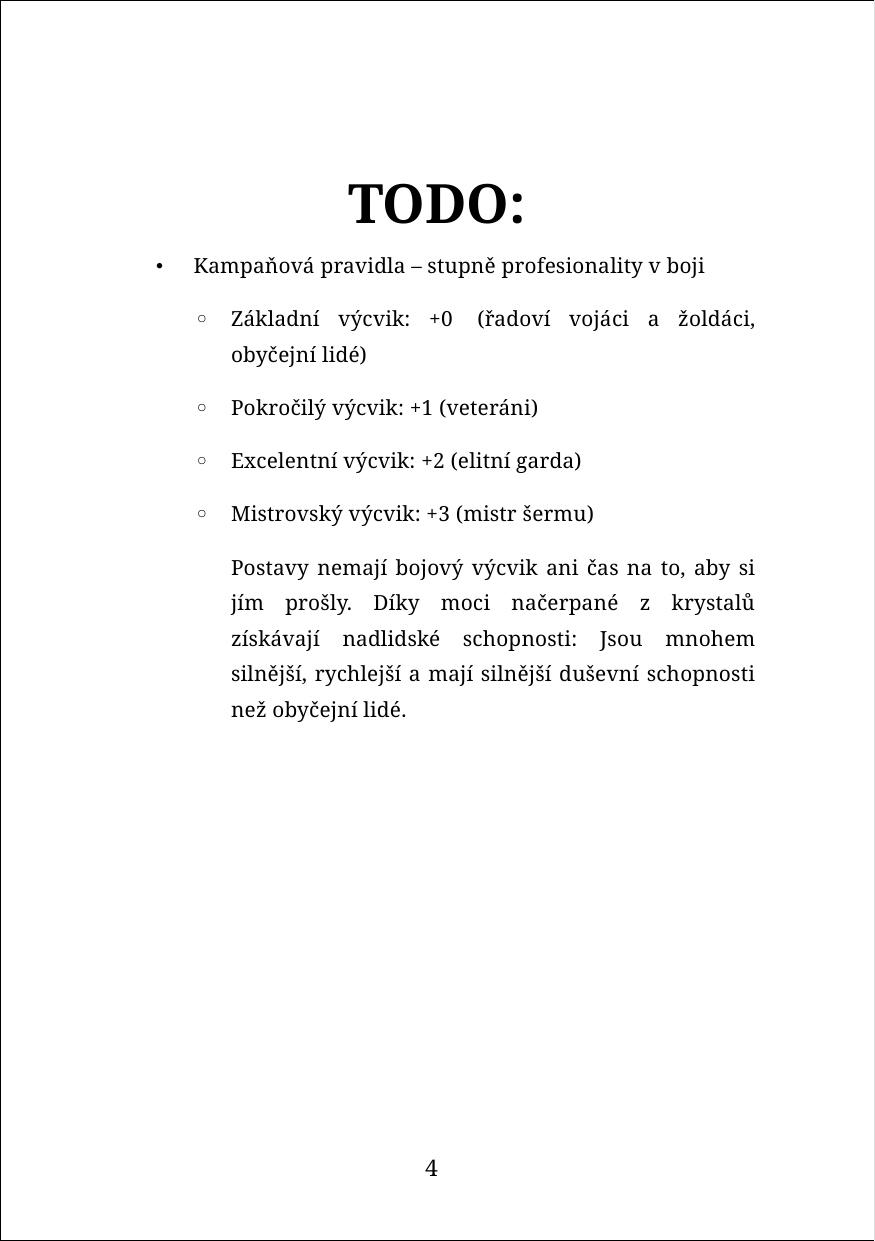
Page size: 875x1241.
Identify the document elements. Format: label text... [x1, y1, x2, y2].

list Postavy nemají bojový výcvik ani čas na to, aby si jím prošly. Díky moci načerpané z krystalů získávají nadlidské schopnosti: Jsou mnohem silnější, rychlejší a mají silnější duševní schopnosti než obyčejní lidé. [193, 553, 756, 723]
list Základní výcvik: +0 (řadoví vojáci a žoldáci, obyčejní lidé) [193, 304, 756, 368]
list Pokročilý výcvik: +1 (veteráni) [193, 393, 756, 421]
list Excelentní výcvik: +2 (elitní garda) [193, 446, 756, 475]
subtitle TODO: [118, 166, 756, 239]
list Kampaňová pravidla – stupně profesionality v boji [156, 251, 756, 279]
list Mistrovský výcvik: +3 (mistr šermu) [193, 499, 756, 528]
